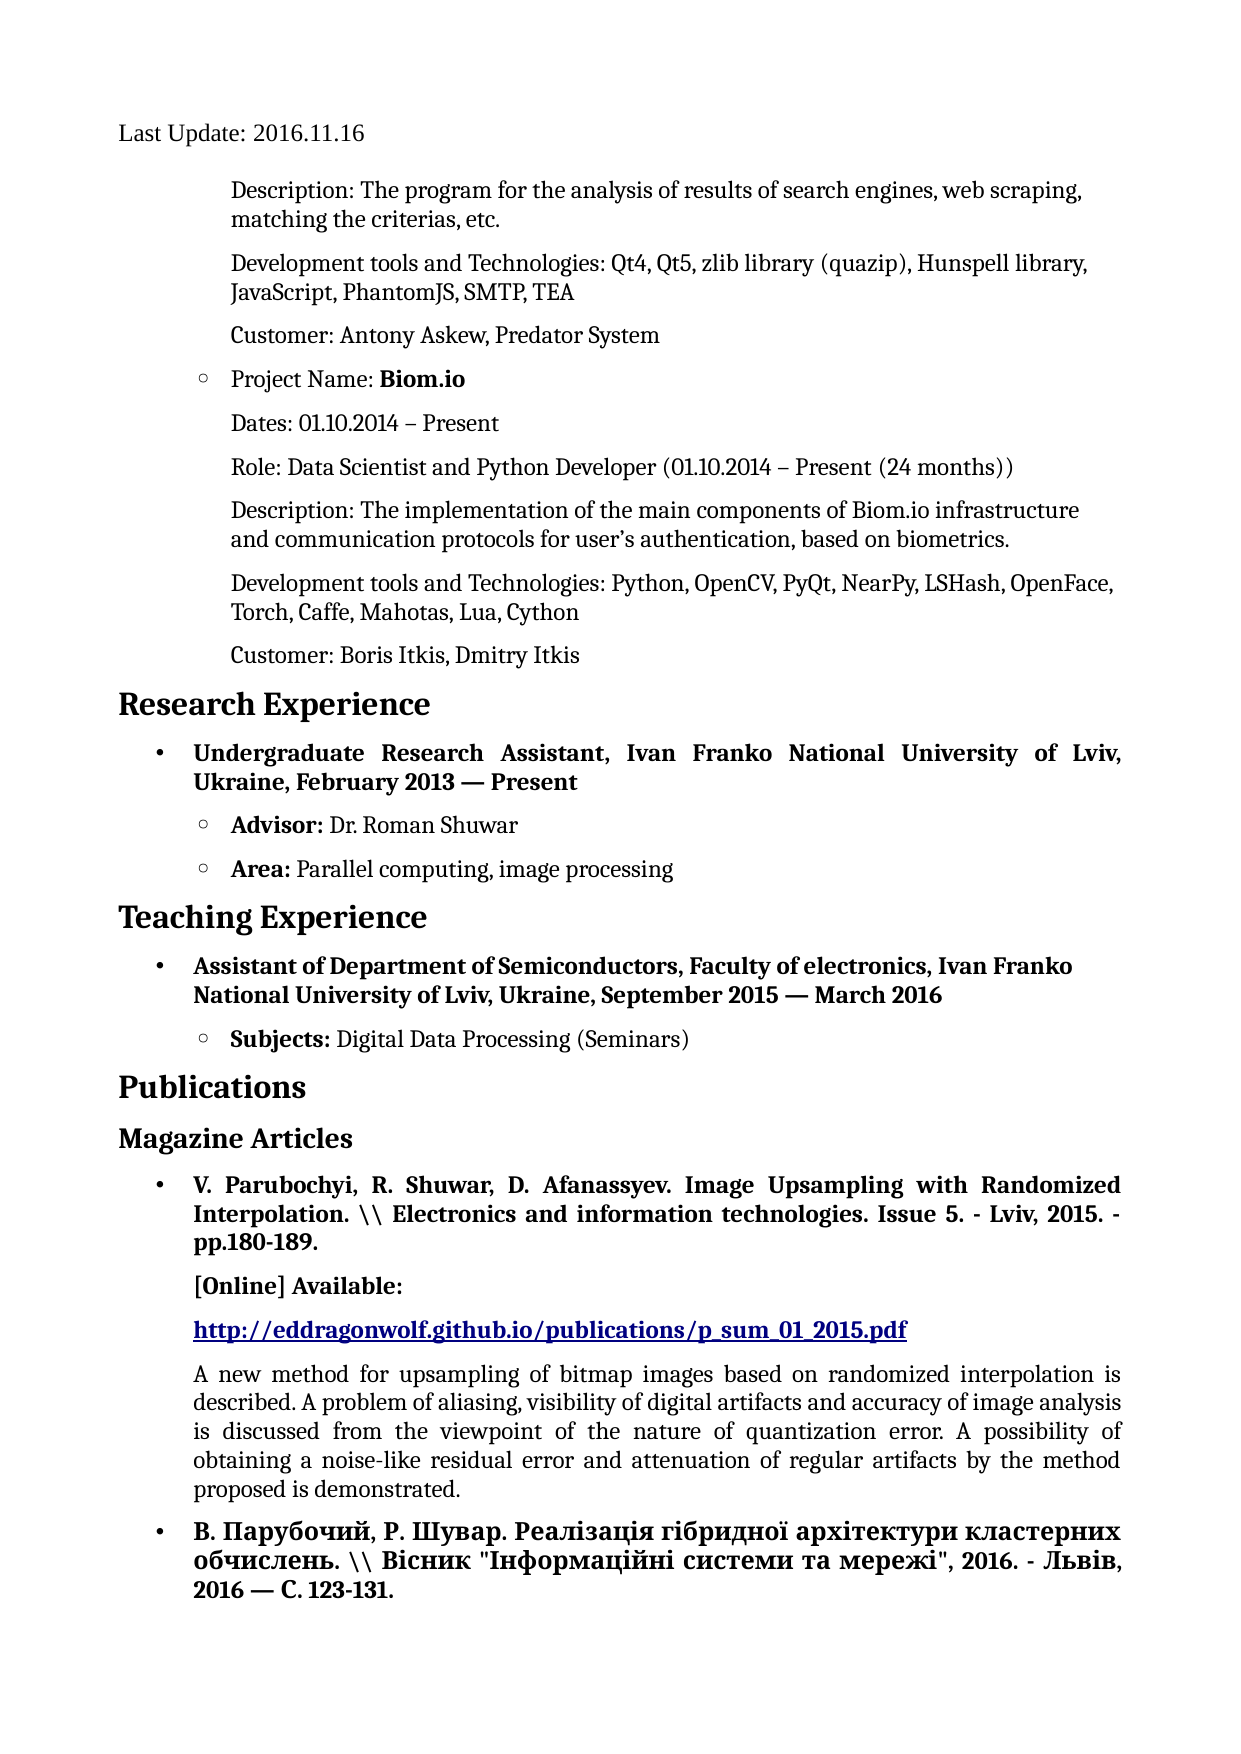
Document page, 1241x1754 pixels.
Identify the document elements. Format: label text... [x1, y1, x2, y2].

list Customer: Boris Itkis, Dmitry Itkis [193, 641, 1122, 670]
list Undergraduate Research Assistant, Ivan Franko National University of Lviv, Ukraine, February 2013 — Present [156, 739, 1122, 796]
list Description: The implementation of the main components of Biom.io infrastructure and communication protocols for user’s authentication, based on biometrics. [193, 496, 1122, 554]
list http://eddragonwolf.github.io/publications/p_sum_01_2015.pdf [156, 1316, 1122, 1344]
list Description: The program for the analysis of results of search engines, web scraping, matching the criterias, etc. [193, 176, 1122, 234]
subtitle Publications [118, 1068, 1122, 1107]
list Dates: 01.10.2014 – Present [193, 409, 1122, 438]
list A new method for upsampling of bitmap images based on randomized interpolation is described. A problem of aliasing, visibility of digital artifacts and accuracy of image analysis is discussed from the viewpoint of the nature of quantization error. A possibility of obtaining a noise-like residual error and attenuation of regular artifacts by the method proposed is demonstrated. [156, 1359, 1122, 1503]
list Project Name: Biom.io [193, 365, 1122, 394]
list [Online] Available: [156, 1272, 1122, 1301]
list Area: Parallel computing, image processing [193, 855, 1122, 884]
subtitle Research Experience [118, 685, 1122, 724]
list Assistant of Department of Semiconductors, Faculty of electronics, Ivan Franko National University of Lviv, Ukraine, September 2015 — March 2016 [156, 952, 1122, 1010]
list Customer: Antony Askew, Predator System [193, 321, 1122, 350]
subtitle Teaching Experience [118, 899, 1122, 937]
list V. Parubochyi, R. Shuwar, D. Afanassyev. Image Upsampling with Randomized Interpolation. \\ Electronics and information technologies. Issue 5. - Lviv, 2015. - pp.180-189. [156, 1171, 1122, 1257]
list Development tools and Technologies: Qt4, Qt5, zlib library (quazip), Hunspell library, JavaScript, PhantomJS, SMTP, TEA [193, 249, 1122, 306]
list Advisor: Dr. Roman Shuwar [193, 811, 1122, 840]
list Role: Data Scientist and Python Developer (01.10.2014 – Present (24 months)) [193, 453, 1122, 481]
list В. Парубочий, Р. Шувар. Реалізація гібридної архітектури кластерних обчислень. \\ Вісник "Інформаційні системи та мережі", 2016. - Львів, 2016 — С. 123-131. [156, 1518, 1122, 1604]
list Subjects: Digital Data Processing (Seminars) [193, 1025, 1122, 1053]
list Development tools and Technologies: Python, OpenCV, PyQt, NearPy, LSHash, OpenFace, Torch, Caffe, Mahotas, Lua, Cython [193, 569, 1122, 626]
subtitle Magazine Articles [118, 1122, 1122, 1156]
